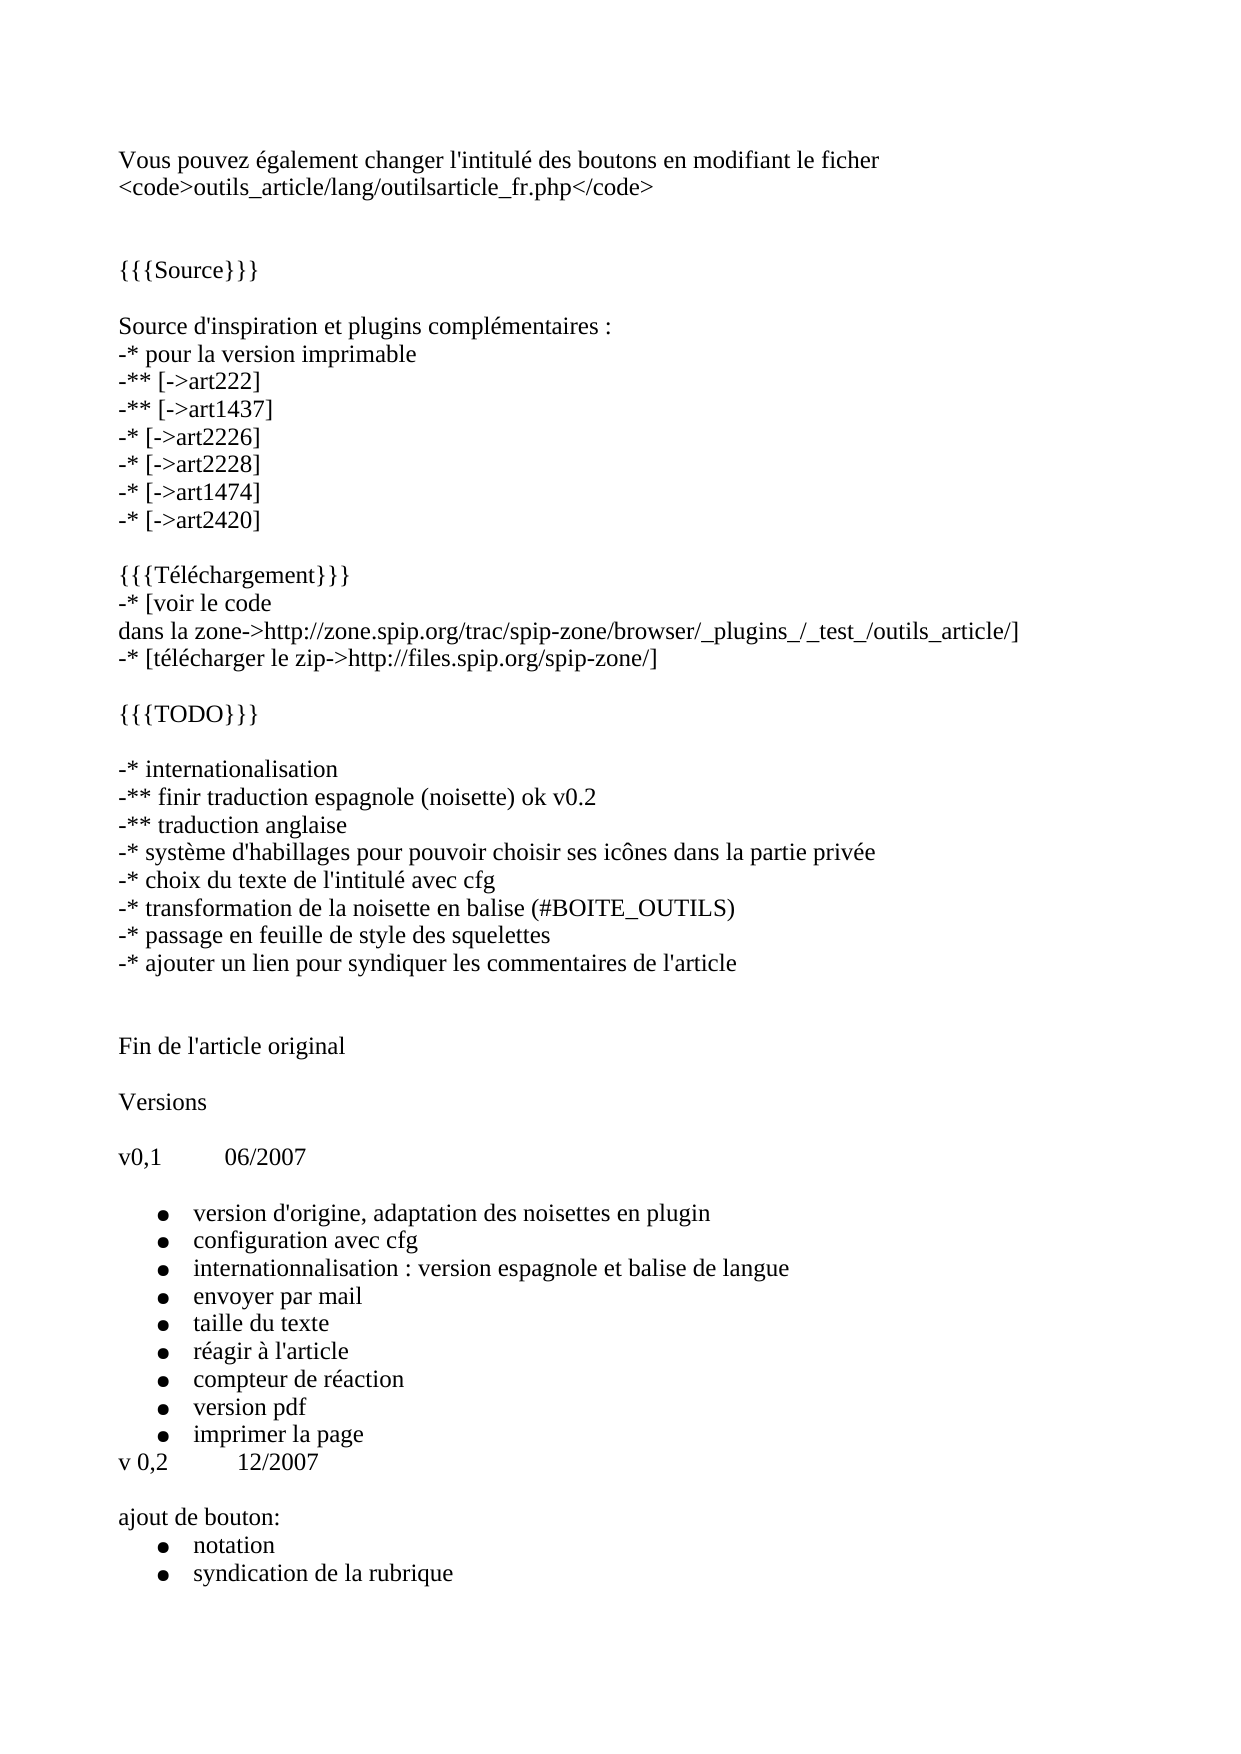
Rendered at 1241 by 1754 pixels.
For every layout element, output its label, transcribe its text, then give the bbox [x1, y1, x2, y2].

text {{{Téléchargement}}} [118, 561, 1122, 589]
list réagir à l'article [156, 1337, 1122, 1365]
text -** [->art1437] [118, 395, 1122, 423]
text -* [télécharger le zip->http://files.spip.org/spip-zone/] [118, 644, 1122, 672]
list compteur de réaction [156, 1365, 1122, 1393]
list envoyer par mail [156, 1282, 1122, 1309]
list configuration avec cfg [156, 1226, 1122, 1254]
list taille du texte [156, 1309, 1122, 1337]
text v 0,2 12/2007 [118, 1448, 1122, 1476]
text -* [->art2226] [118, 423, 1122, 451]
list internationnalisation : version espagnole et balise de langue [156, 1254, 1122, 1282]
text ajout de bouton: [118, 1503, 1122, 1531]
text -** traduction anglaise [118, 811, 1122, 838]
text -* ajouter un lien pour syndiquer les commentaires de l'article [118, 949, 1122, 977]
list version pdf [156, 1393, 1122, 1420]
text dans la zone->http://zone.spip.org/trac/spip-zone/browser/_plugins_/_test_/outils_article/] [118, 617, 1122, 644]
text -* [voir le code [118, 589, 1122, 617]
text -* système d'habillages pour pouvoir choisir ses icônes dans la partie privée [118, 838, 1122, 866]
list notation [156, 1531, 1122, 1559]
text v0,1 06/2007 [118, 1143, 1122, 1171]
text -** finir traduction espagnole (noisette) ok v0.2 [118, 783, 1122, 811]
text -* passage en feuille de style des squelettes [118, 922, 1122, 949]
text -* [->art2228] [118, 451, 1122, 478]
text Vous pouvez également changer l'intitulé des boutons en modifiant le ficher <code>outils_article/lang/outilsarticle_fr.php</code> [118, 146, 1122, 201]
text -* [->art2420] [118, 506, 1122, 534]
text -* internationalisation [118, 755, 1122, 783]
text Versions [118, 1088, 1122, 1116]
text -* [->art1474] [118, 478, 1122, 506]
text -** [->art222] [118, 367, 1122, 395]
list version d'origine, adaptation des noisettes en plugin [156, 1199, 1122, 1226]
text -* pour la version imprimable [118, 340, 1122, 367]
text Source d'inspiration et plugins complémentaires : [118, 312, 1122, 340]
text -* transformation de la noisette en balise (#BOITE_OUTILS) [118, 894, 1122, 922]
text Fin de l'article original [118, 1032, 1122, 1060]
list imprimer la page [156, 1420, 1122, 1448]
text {{{TODO}}} [118, 700, 1122, 728]
text -* choix du texte de l'intitulé avec cfg [118, 866, 1122, 894]
text {{{Source}}} [118, 257, 1122, 284]
list syndication de la rubrique [156, 1559, 1122, 1587]
